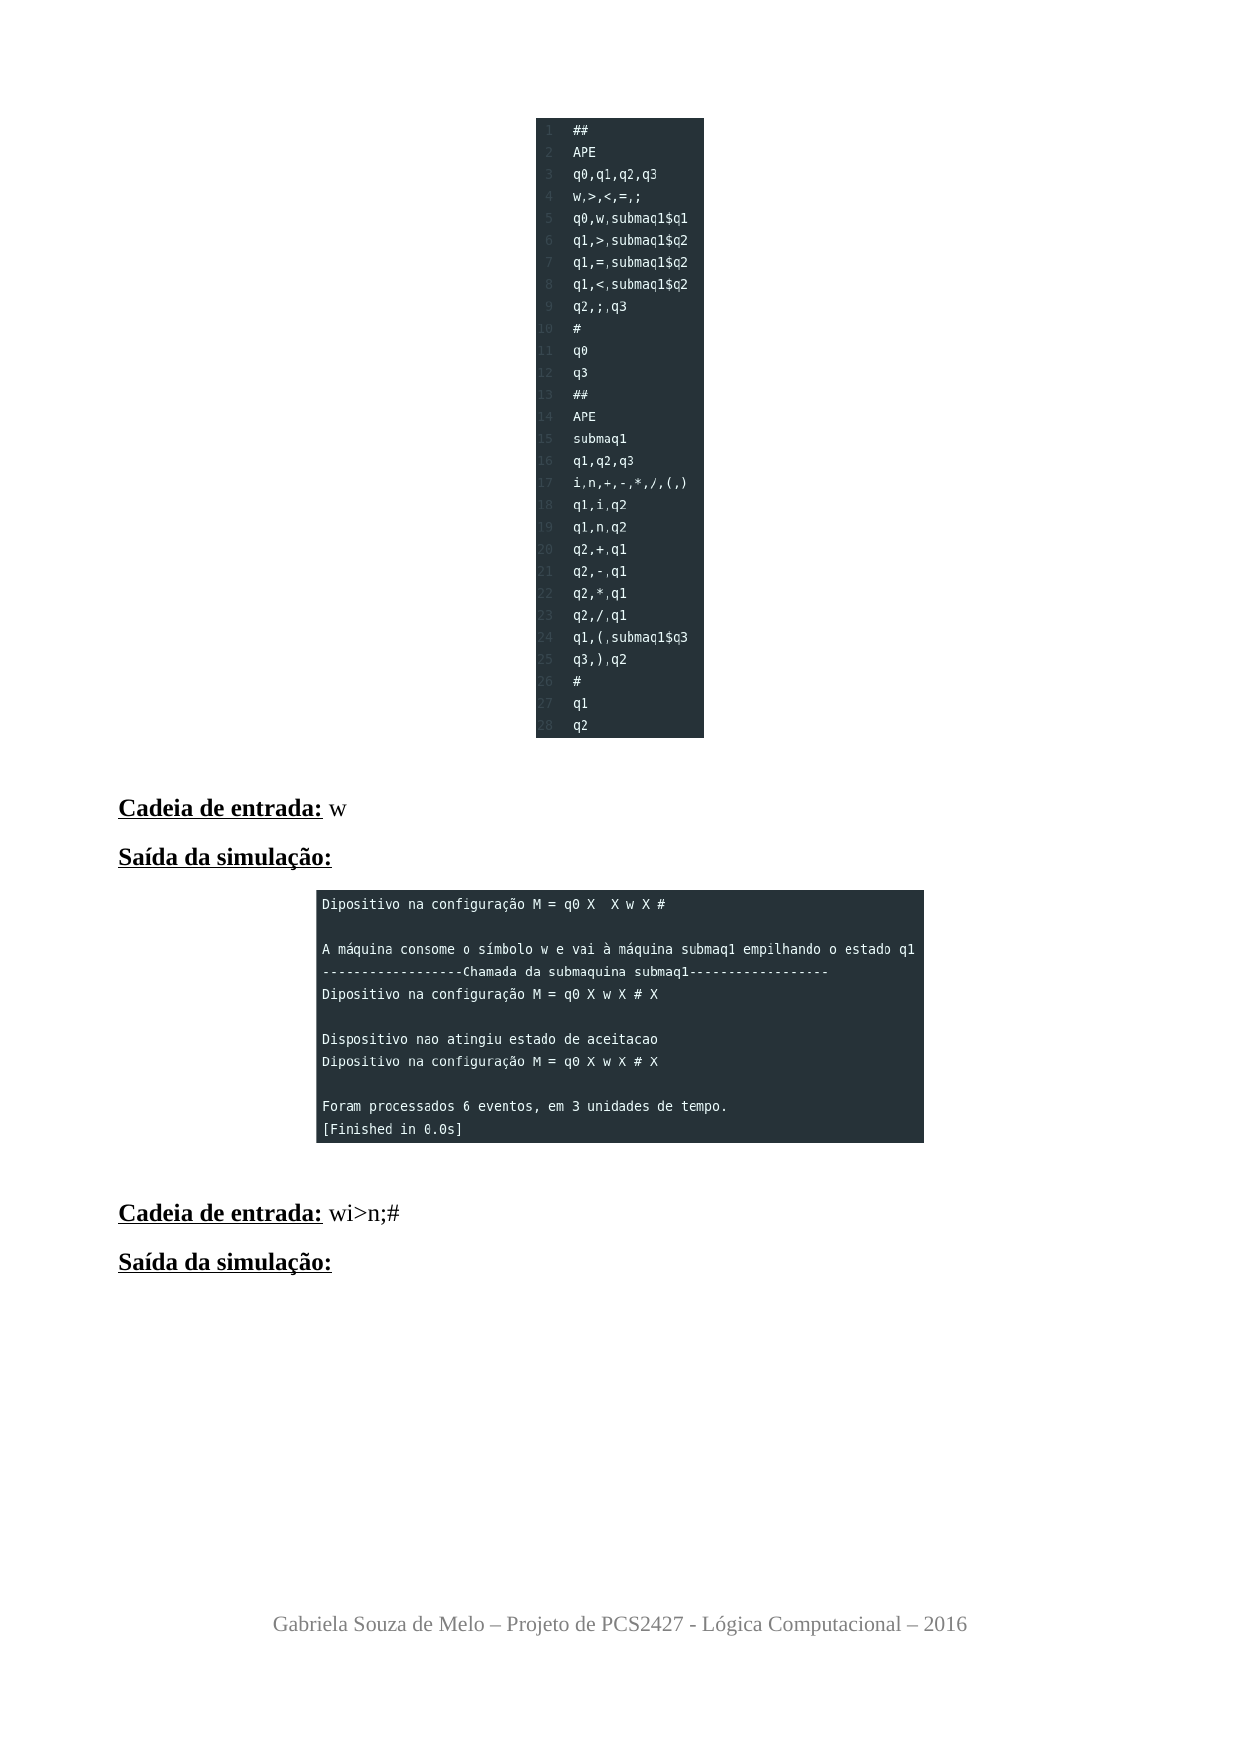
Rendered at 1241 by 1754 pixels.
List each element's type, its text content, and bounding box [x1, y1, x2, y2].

text Cadeia de entrada: wi>n;# [118, 1198, 1122, 1227]
picture [316, 890, 924, 1143]
picture [536, 118, 704, 738]
text Saída da simulação: [118, 842, 1122, 871]
text Saída da simulação: [118, 1247, 1122, 1276]
text Cadeia de entrada: w [118, 793, 1122, 821]
